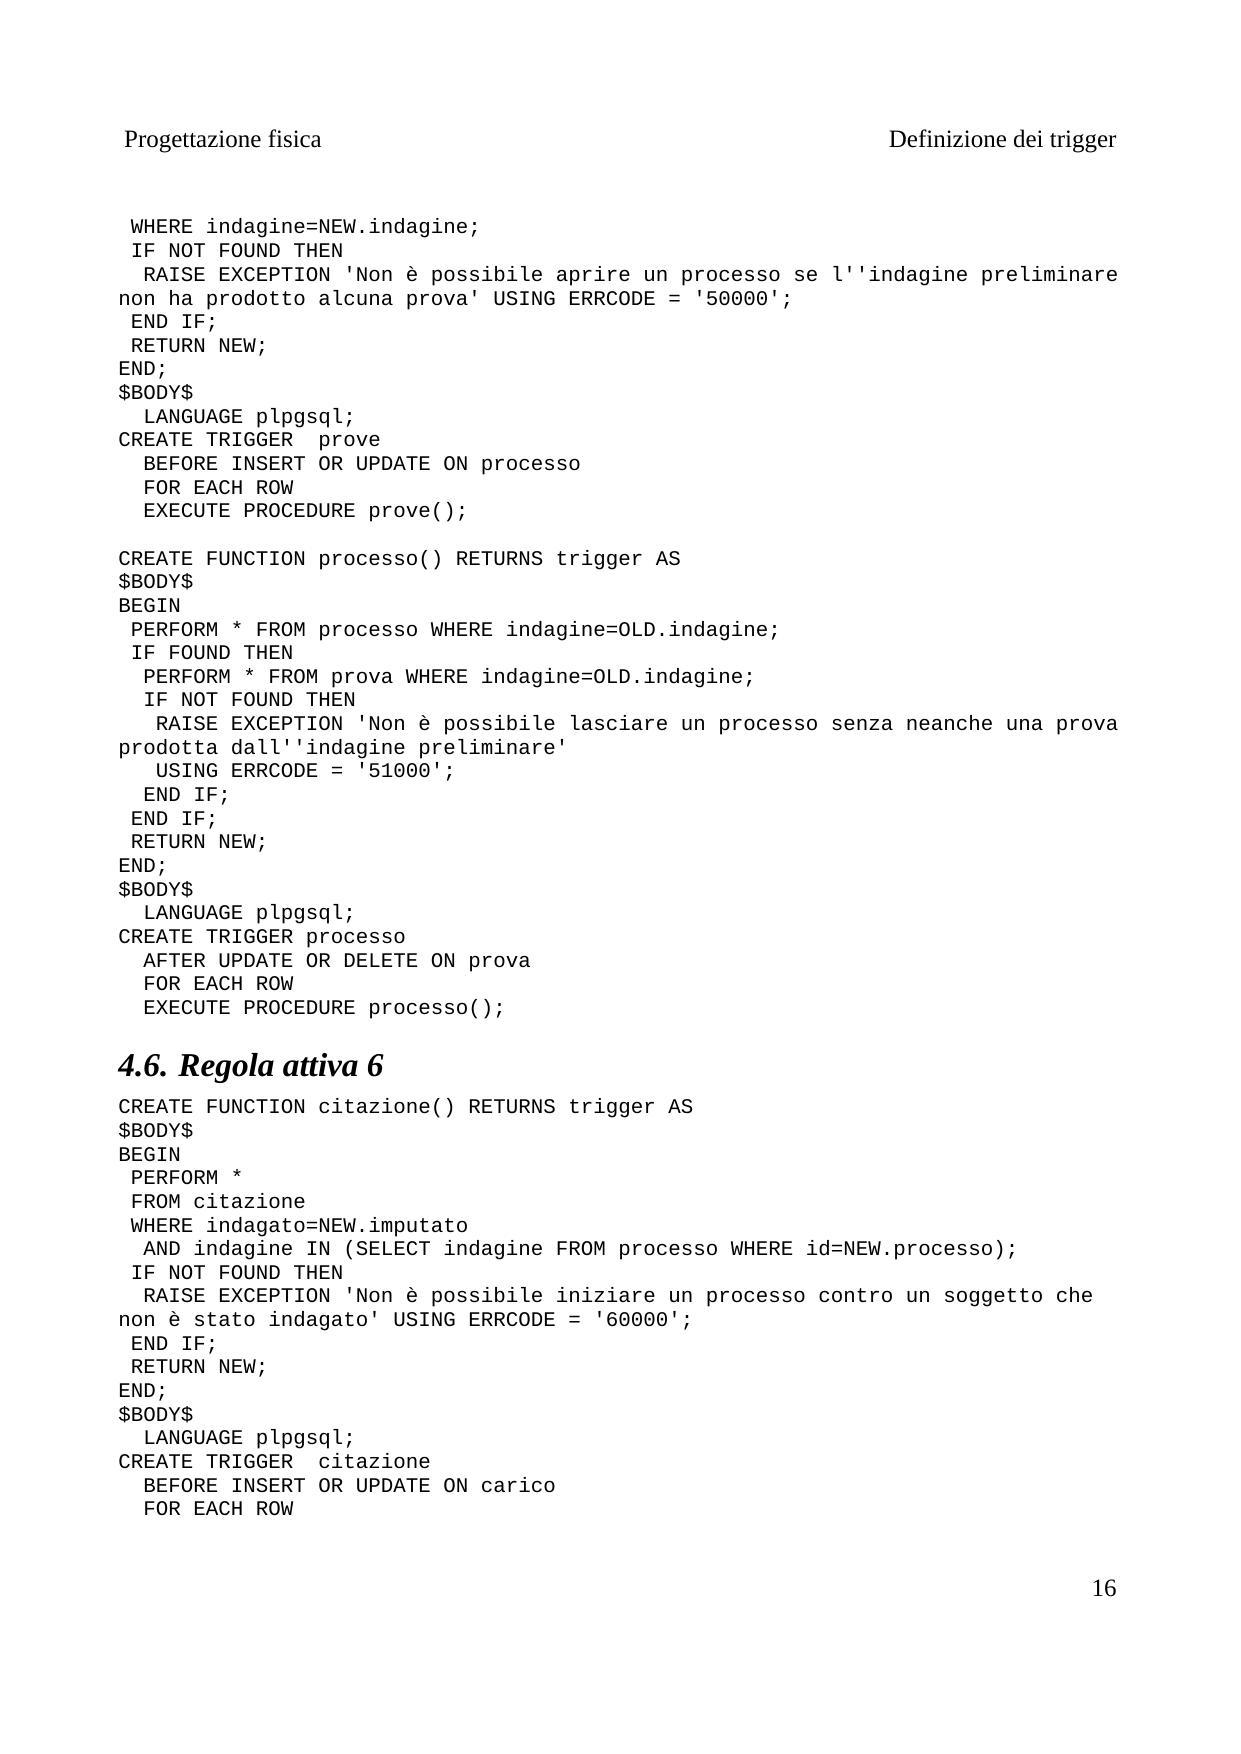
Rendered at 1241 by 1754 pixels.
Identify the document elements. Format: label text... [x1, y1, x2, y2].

text PERFORM * FROM processo WHERE indagine=OLD.indagine; [118, 618, 1122, 642]
text BEGIN [118, 595, 1122, 618]
text USING ERRCODE = '51000'; [118, 760, 1122, 784]
text IF NOT FOUND THEN [118, 1262, 1122, 1286]
text END; [118, 358, 1122, 382]
text END IF; [118, 311, 1122, 335]
text CREATE TRIGGER processo [118, 926, 1122, 949]
text AFTER UPDATE OR DELETE ON prova [118, 949, 1122, 973]
text LANGUAGE plpgsql; [118, 1427, 1122, 1451]
text RETURN NEW; [118, 831, 1122, 855]
text $BODY$ [118, 1404, 1122, 1427]
text BEGIN [118, 1144, 1122, 1167]
text $BODY$ [118, 879, 1122, 902]
text $BODY$ [118, 571, 1122, 595]
text LANGUAGE plpgsql; [118, 902, 1122, 926]
text BEFORE INSERT OR UPDATE ON processo [118, 453, 1122, 477]
text PERFORM * [118, 1167, 1122, 1191]
text CREATE FUNCTION citazione() RETURNS trigger AS [118, 1096, 1122, 1120]
subtitle Regola attiva 6 [118, 1046, 1122, 1084]
text RETURN NEW; [118, 335, 1122, 358]
text EXECUTE PROCEDURE processo(); [118, 997, 1122, 1021]
text LANGUAGE plpgsql; [118, 406, 1122, 429]
text FROM citazione [118, 1191, 1122, 1214]
text RAISE EXCEPTION 'Non è possibile iniziare un processo contro un soggetto che non è stato indagato' USING ERRCODE = '60000'; [118, 1286, 1122, 1333]
text IF NOT FOUND THEN [118, 689, 1122, 713]
text IF NOT FOUND THEN [118, 240, 1122, 264]
text PERFORM * FROM prova WHERE indagine=OLD.indagine; [118, 666, 1122, 689]
text CREATE TRIGGER prove [118, 429, 1122, 453]
text FOR EACH ROW [118, 477, 1122, 500]
text WHERE indagato=NEW.imputato [118, 1214, 1122, 1238]
text END IF; [118, 1333, 1122, 1356]
text END IF; [118, 808, 1122, 831]
text WHERE indagine=NEW.indagine; [118, 217, 1122, 240]
text RAISE EXCEPTION 'Non è possibile aprire un processo se l''indagine preliminare non ha prodotto alcuna prova' USING ERRCODE = '50000'; [118, 264, 1122, 311]
text CREATE FUNCTION processo() RETURNS trigger AS [118, 548, 1122, 571]
text RETURN NEW; [118, 1356, 1122, 1380]
text CREATE TRIGGER citazione [118, 1451, 1122, 1475]
text RAISE EXCEPTION 'Non è possibile lasciare un processo senza neanche una prova prodotta dall''indagine preliminare' [118, 713, 1122, 760]
text END IF; [118, 784, 1122, 808]
text EXECUTE PROCEDURE prove(); [118, 500, 1122, 524]
text FOR EACH ROW [118, 1498, 1122, 1522]
text IF FOUND THEN [118, 642, 1122, 666]
text END; [118, 855, 1122, 879]
text END; [118, 1380, 1122, 1404]
text AND indagine IN (SELECT indagine FROM processo WHERE id=NEW.processo); [118, 1238, 1122, 1262]
text $BODY$ [118, 1120, 1122, 1144]
text FOR EACH ROW [118, 973, 1122, 997]
text $BODY$ [118, 382, 1122, 406]
text BEFORE INSERT OR UPDATE ON carico [118, 1475, 1122, 1498]
